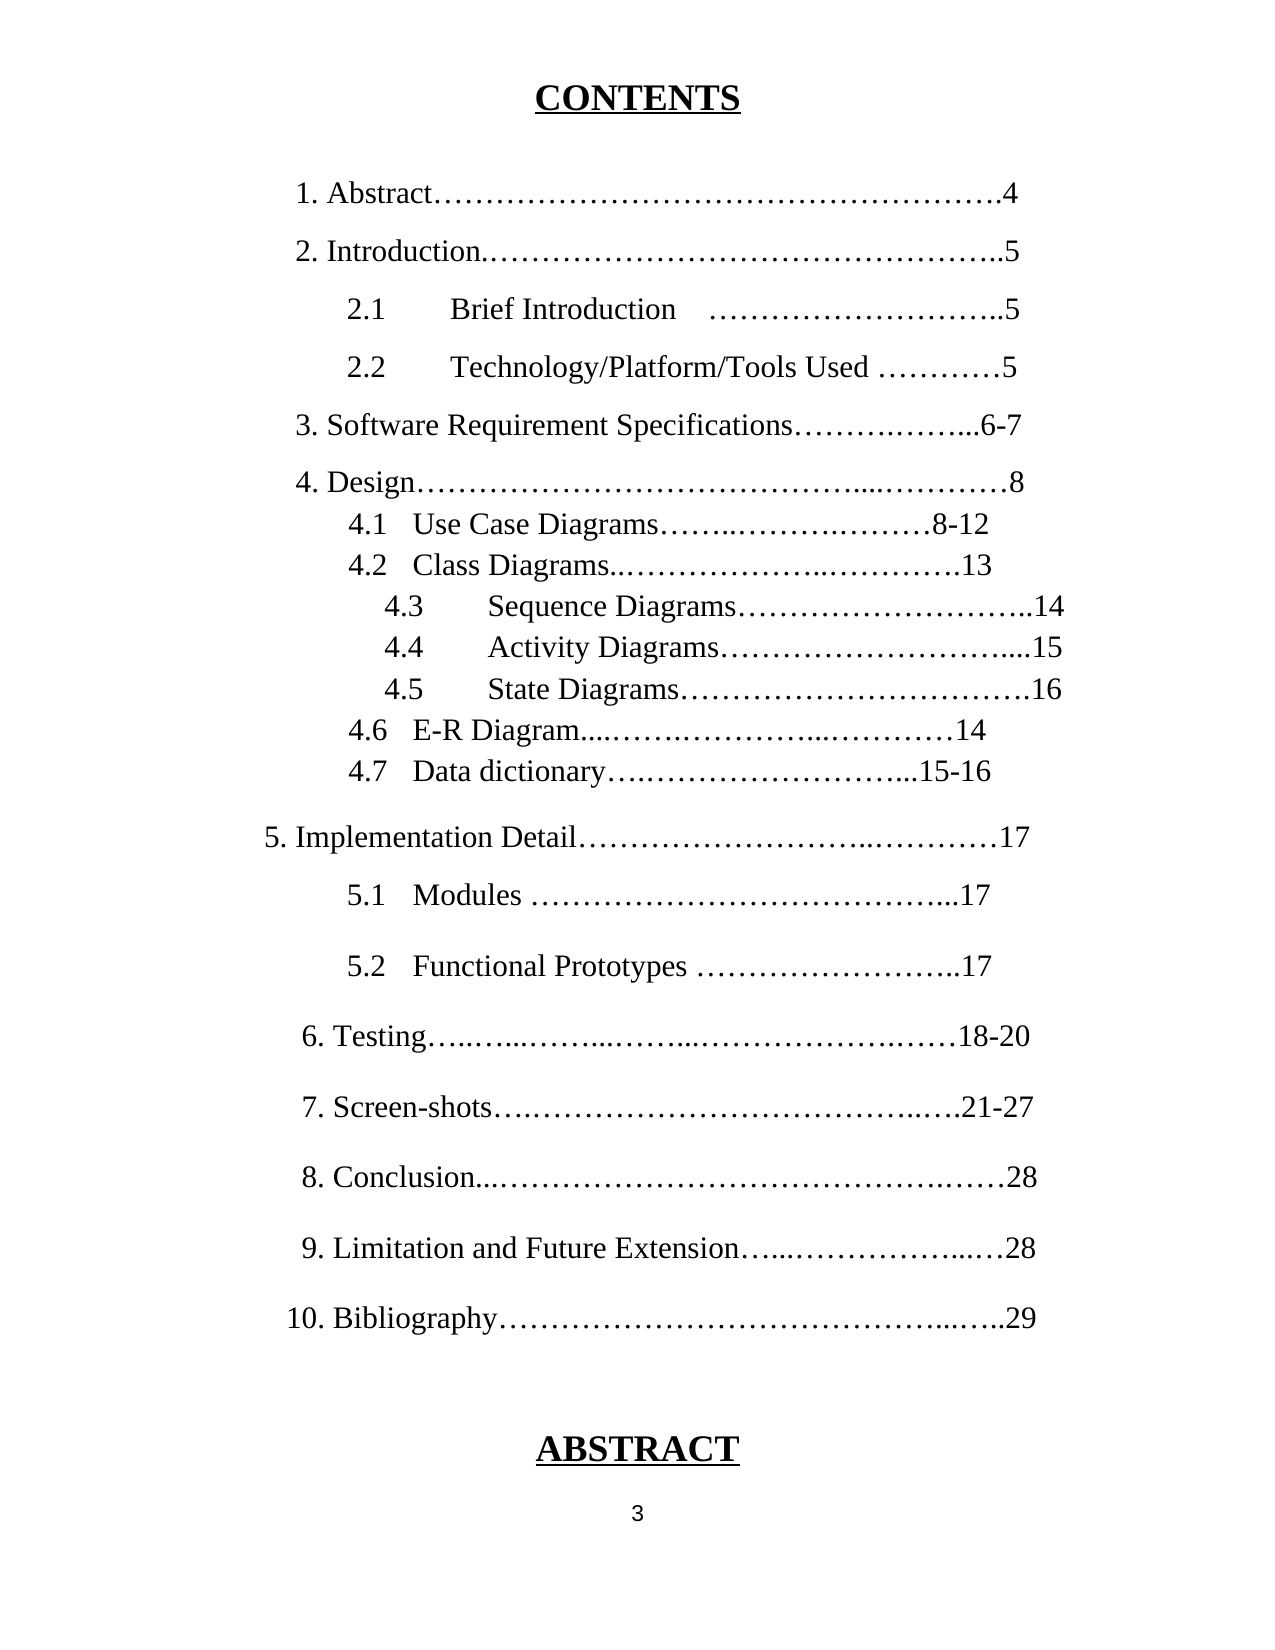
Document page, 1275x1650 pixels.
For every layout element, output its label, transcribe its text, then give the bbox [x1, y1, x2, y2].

list 10. Bibliography……………………………………...…..29 [262, 1300, 1125, 1336]
list 6. Testing…..…...……...……...……………….……18-20 [262, 1018, 1125, 1054]
text 4.1 Use Case Diagrams……..……….………8-12 [262, 505, 1125, 541]
list 4.7 Data dictionary….……………………...15-16 [262, 752, 1125, 788]
text CONTENTS [150, 75, 1125, 118]
list 7. Screen-shots….………………………………..….21-27 [262, 1088, 1125, 1124]
text 2. Introduction.…………………………………………..5 [225, 232, 1125, 268]
text ABSTRACT [150, 1426, 1125, 1469]
text 3. Software Requirement Specifications……….……...6-7 [225, 406, 1125, 442]
text 4.4 Activity Diagrams………………………....15 [262, 629, 1125, 665]
list 5.2 Functional Prototypes ……………………..17 [262, 947, 1125, 983]
list 5.1 Modules …………………………………...17 [262, 877, 1125, 913]
text 2.2 Technology/Platform/Tools Used …………5 [225, 348, 1125, 384]
text 4. Design……………………………………....…………8 [225, 464, 1125, 500]
list 8. Conclusion...…………………………………….……28 [262, 1159, 1125, 1195]
list 9. Limitation and Future Extension…...……………...…28 [262, 1229, 1125, 1265]
text 4.3 Sequence Diagrams………………………..14 [262, 587, 1125, 623]
text 5. Implementation Detail………………………..…………17 [225, 819, 1125, 855]
text 4.5 State Diagrams…………………………….16 [262, 670, 1125, 706]
text 4.6 E-R Diagram....…….…………...…………14 [262, 711, 1125, 747]
text 2.1 Brief Introduction ………………………..5 [225, 290, 1125, 326]
text 1. Abstract……………………………………………….4 [225, 174, 1125, 210]
text 4.2 Class Diagrams..………………..………….13 [262, 546, 1125, 582]
